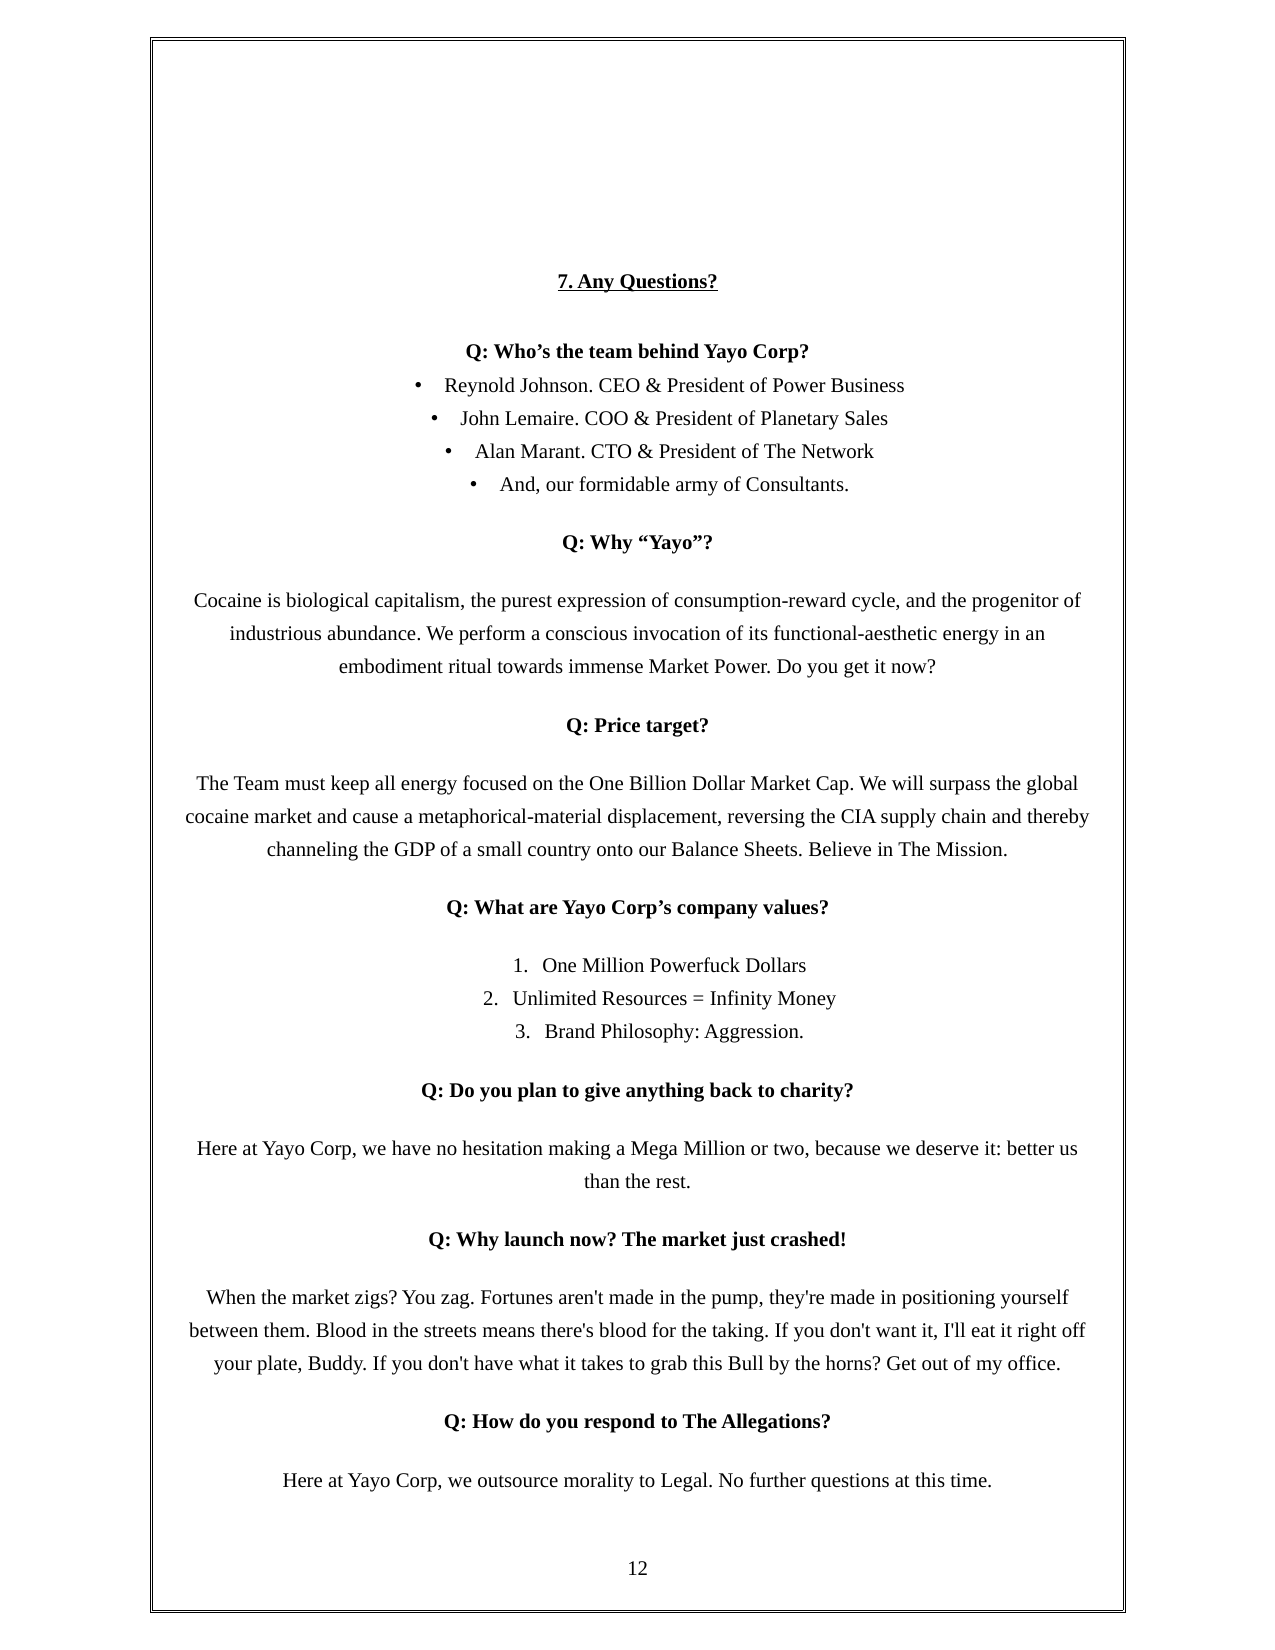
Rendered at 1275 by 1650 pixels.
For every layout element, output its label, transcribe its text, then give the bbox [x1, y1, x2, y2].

list John Lemaire. COO & President of Planetary Sales [226, 406, 1093, 430]
text Q: Do you plan to give anything back to charity? [182, 1077, 1093, 1102]
subtitle 7. Any Questions? [182, 269, 1093, 293]
text The Team must keep all energy focused on the One Billion Dollar Market Cap. We will surpass the global cocaine market and cause a metaphorical-material displacement, reversing the CIA supply chain and thereby channeling the GDP of a small country onto our Balance Sheets. Believe in The Mission. [182, 771, 1093, 861]
text Q: Why “Yayo”? [182, 530, 1093, 554]
list Brand Philosophy: Aggression. [226, 1019, 1093, 1043]
text When the market zigs? You zag. Fortunes aren't made in the pump, they're made in positioning yourself between them. Blood in the streets means there's blood for the taking. If you don't want it, I'll eat it right off your plate, Buddy. If you don't have what it takes to grab this Bull by the horns? Get out of my office. [182, 1285, 1093, 1375]
text Q: What are Yayo Corp’s company values? [182, 895, 1093, 919]
list One Million Powerfuck Dollars [226, 953, 1093, 977]
text Q: Price target? [182, 712, 1093, 737]
list Unlimited Resources = Infinity Money [226, 986, 1093, 1010]
list Alan Marant. CTO & President of The Network [226, 439, 1093, 463]
list Reynold Johnson. CEO & President of Power Business [226, 372, 1093, 397]
text Here at Yayo Corp, we have no hesitation making a Mega Million or two, because we deserve it: better us than the rest. [182, 1136, 1093, 1193]
text Q: Why launch now? The market just crashed! [182, 1227, 1093, 1251]
text Q: Who’s the team behind Yayo Corp? [182, 339, 1093, 363]
list And, our formidable army of Consultants. [226, 472, 1093, 496]
text Here at Yayo Corp, we outsource morality to Legal. No further questions at this time. [182, 1467, 1093, 1492]
text Q: How do you respond to The Allegations? [182, 1409, 1093, 1433]
text Cocaine is biological capitalism, the purest expression of consumption-reward cycle, and the progenitor of industrious abundance. We perform a conscious invocation of its functional-aesthetic energy in an embodiment ritual towards immense Market Power. Do you get it now? [182, 588, 1093, 678]
